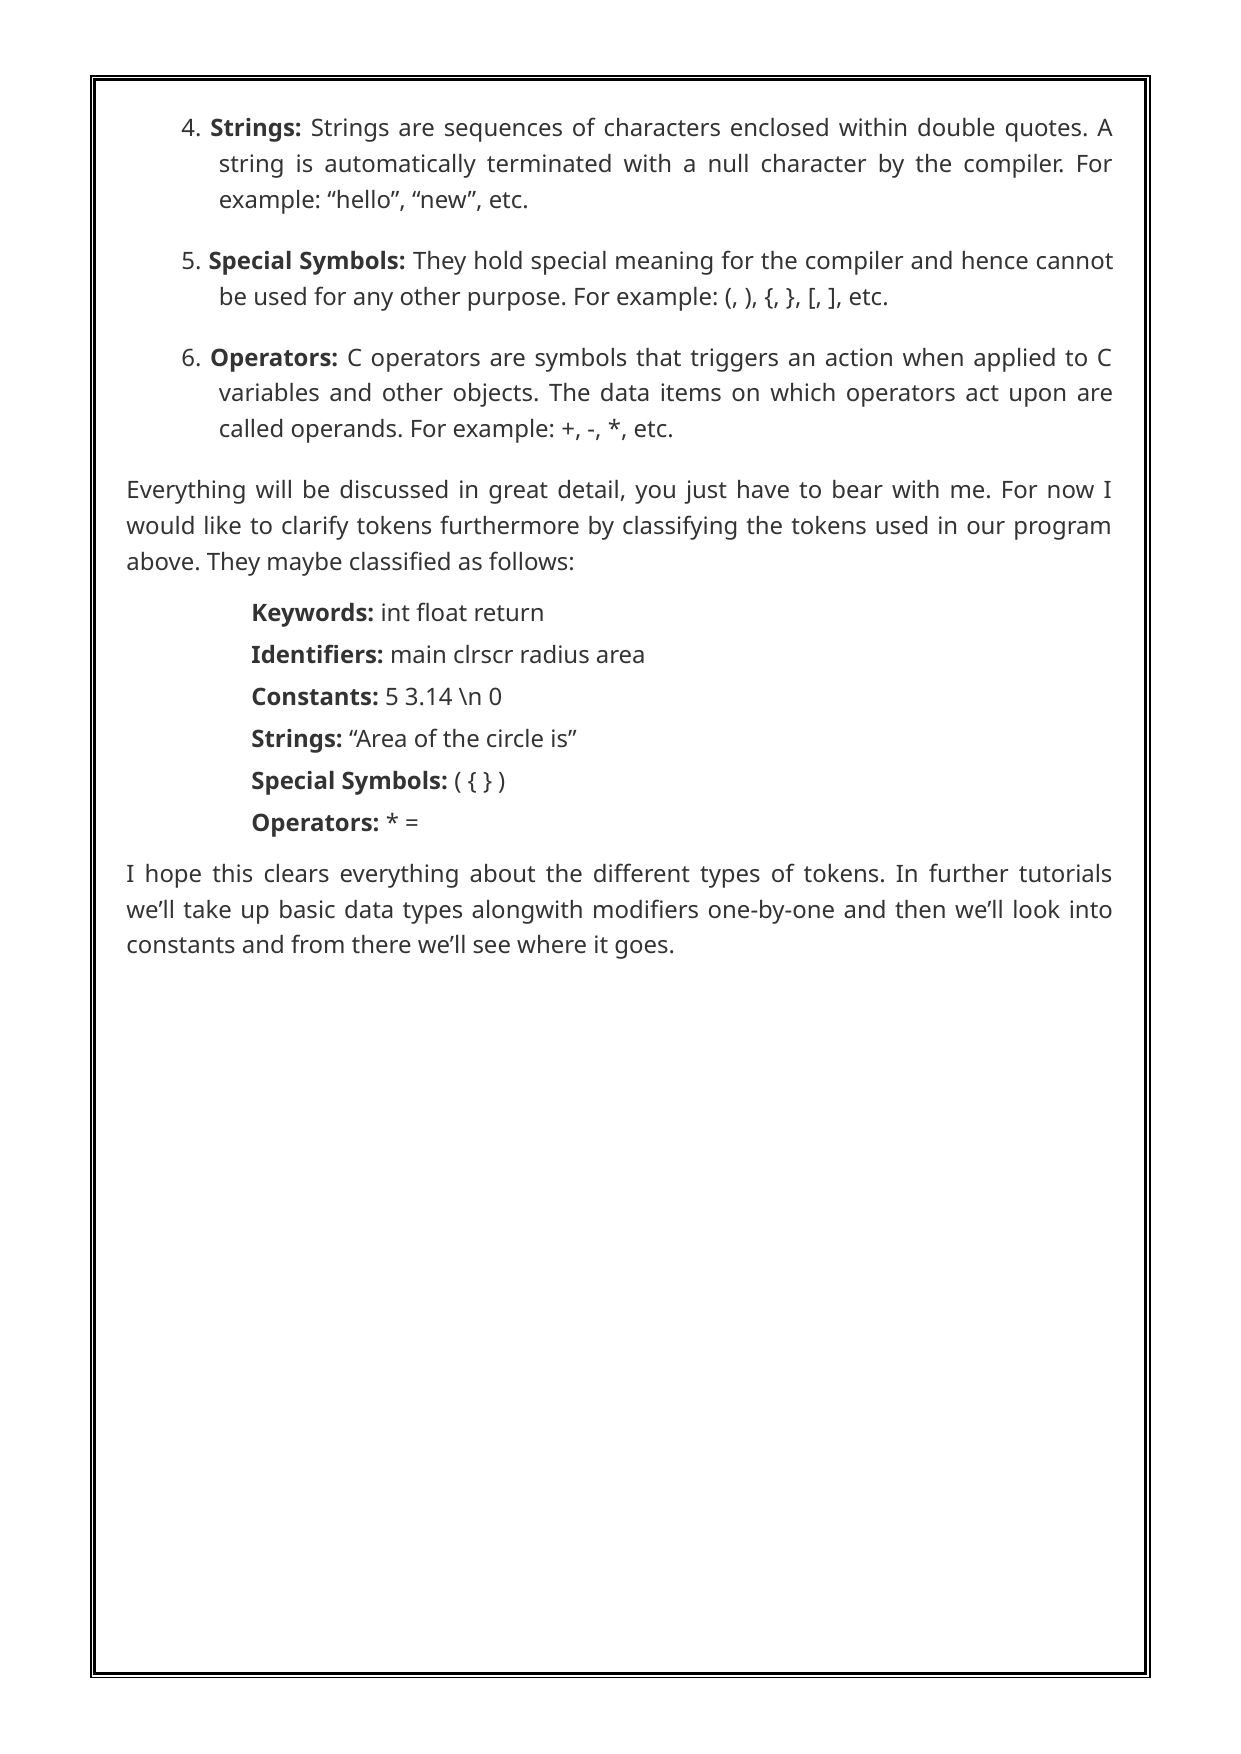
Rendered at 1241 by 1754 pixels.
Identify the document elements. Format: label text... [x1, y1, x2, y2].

list Strings: Strings are sequences of characters enclosed within double quotes. A string is automatically terminated with a null character by the compiler. For example: “hello”, “new”, etc. [107, 111, 1114, 216]
text Identifiers: main clrscr radius area [251, 638, 1114, 670]
text Keywords: int float return [251, 596, 1114, 628]
list Special Symbols: They hold special meaning for the compiler and hence cannot be used for any other purpose. For example: (, ), {, }, [, ], etc. [107, 244, 1114, 312]
text Operators: * = [251, 805, 1114, 838]
text I hope this clears everything about the different types of tokens. In further tutorials we’ll take up basic data types alongwith modifiers one-by-one and then we’ll look into constants and from there we’ll see where it goes. [126, 857, 1114, 961]
list Operators: C operators are symbols that triggers an action when applied to C variables and other objects. The data items on which operators act upon are called operands. For example: +, -, *, etc. [107, 340, 1114, 445]
text Strings: “Area of the circle is” [251, 722, 1114, 754]
text Special Symbols: ( { } ) [251, 763, 1114, 796]
text Constants: 5 3.14 \n 0 [251, 680, 1114, 712]
text Everything will be discussed in great detail, you just have to bear with me. For now I would like to clarify tokens furthermore by classifying the tokens used in our program above. They maybe classified as follows: [126, 473, 1114, 577]
